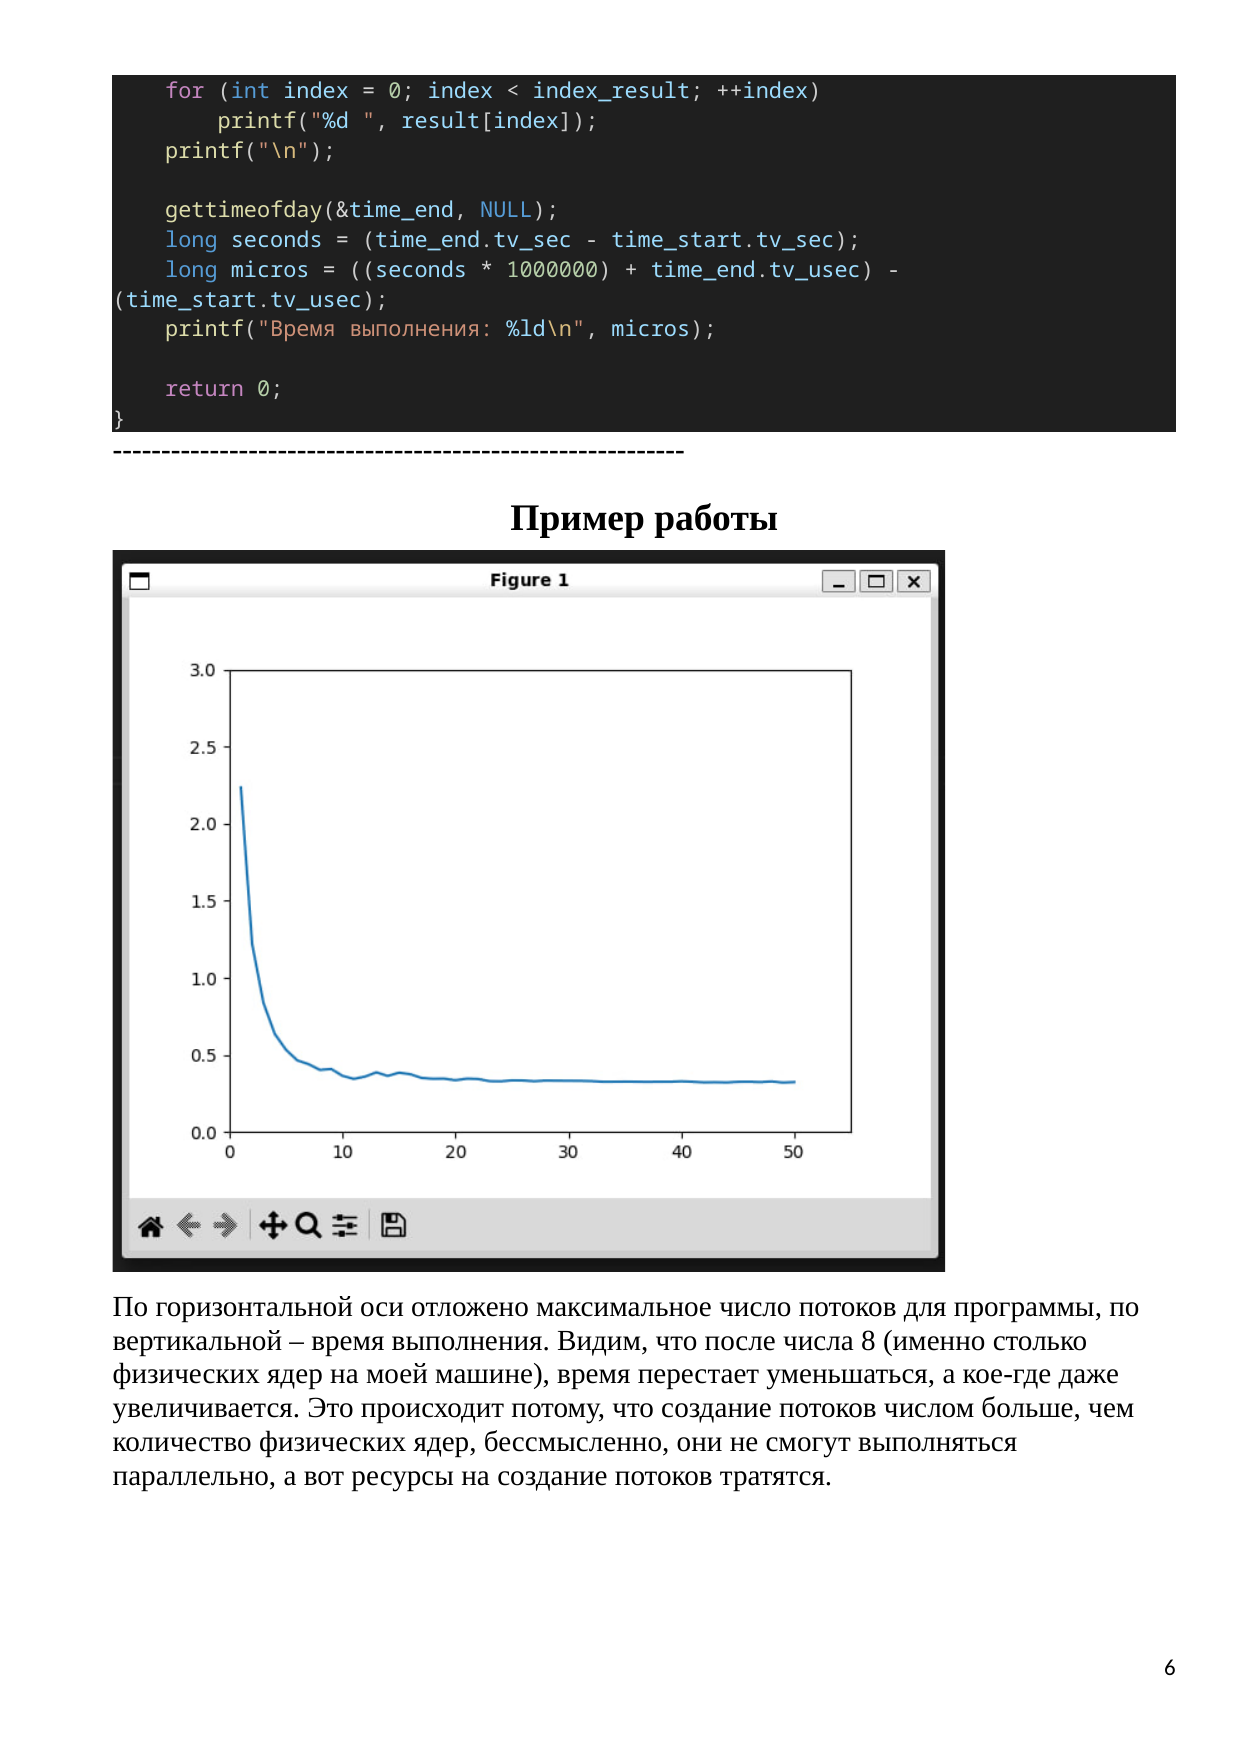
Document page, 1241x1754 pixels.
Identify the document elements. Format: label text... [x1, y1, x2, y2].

text return 0; [112, 373, 1176, 403]
text long seconds = (time_end.tv_sec - time_start.tv_sec); [112, 224, 1176, 254]
text printf("%d ", result[index]); [112, 105, 1176, 134]
text for (int index = 0; index < index_result; ++index) [112, 75, 1176, 105]
text printf("Время выполнения: %ld\n", micros); [112, 313, 1176, 343]
text printf("\n"); [112, 134, 1176, 164]
text ----------------------------------------------------------- [112, 432, 1176, 466]
subtitle Пример работы [112, 496, 1176, 539]
text } [112, 403, 1176, 432]
text По горизонтальной оси отложено максимальное число потоков для программы, по вертикальной – время выполнения. Видим, что после числа 8 (именно столько физических ядер на моей машине), время перестает уменьшаться, а кое-где даже увеличивается. Это происходит потому, что создание потоков числом больше, чем количество физических ядер, бессмысленно, они не смогут выполняться параллельно, а вот ресурсы на создание потоков тратятся. [112, 1289, 1176, 1492]
text gettimeofday(&time_end, NULL); [112, 194, 1176, 224]
text long micros = ((seconds * 1000000) + time_end.tv_usec) - (time_start.tv_usec); [112, 254, 1176, 313]
